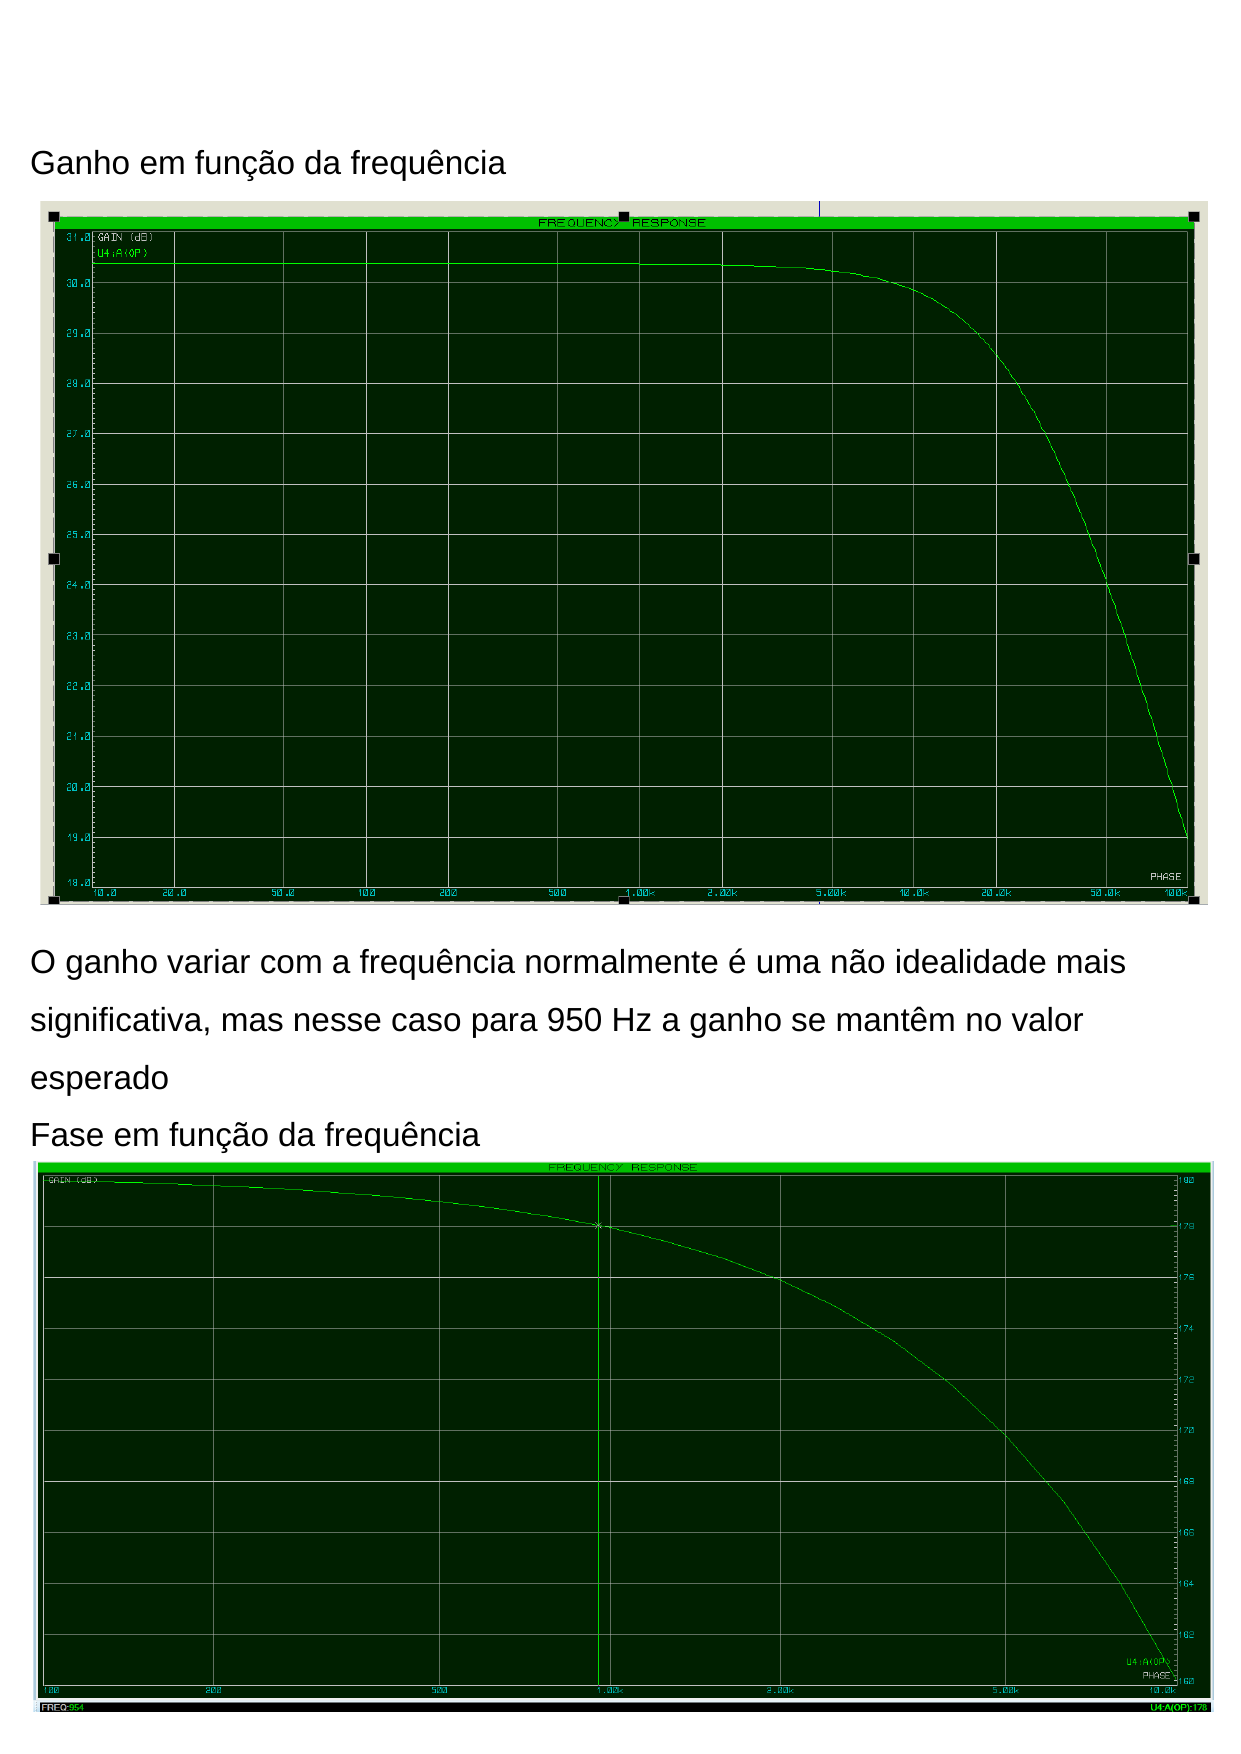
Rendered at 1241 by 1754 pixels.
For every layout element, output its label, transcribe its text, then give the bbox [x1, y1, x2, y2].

picture [40, 201, 1208, 905]
text O ganho variar com a frequência normalmente é uma não idealidade mais significativa, mas nesse caso para 950 Hz a ganho se mantêm no valor esperado [30, 201, 1211, 1096]
text Fase em função da frequência [30, 1115, 1211, 1154]
picture [33, 1161, 1214, 1712]
text Ganho em função da frequência [30, 143, 1211, 181]
